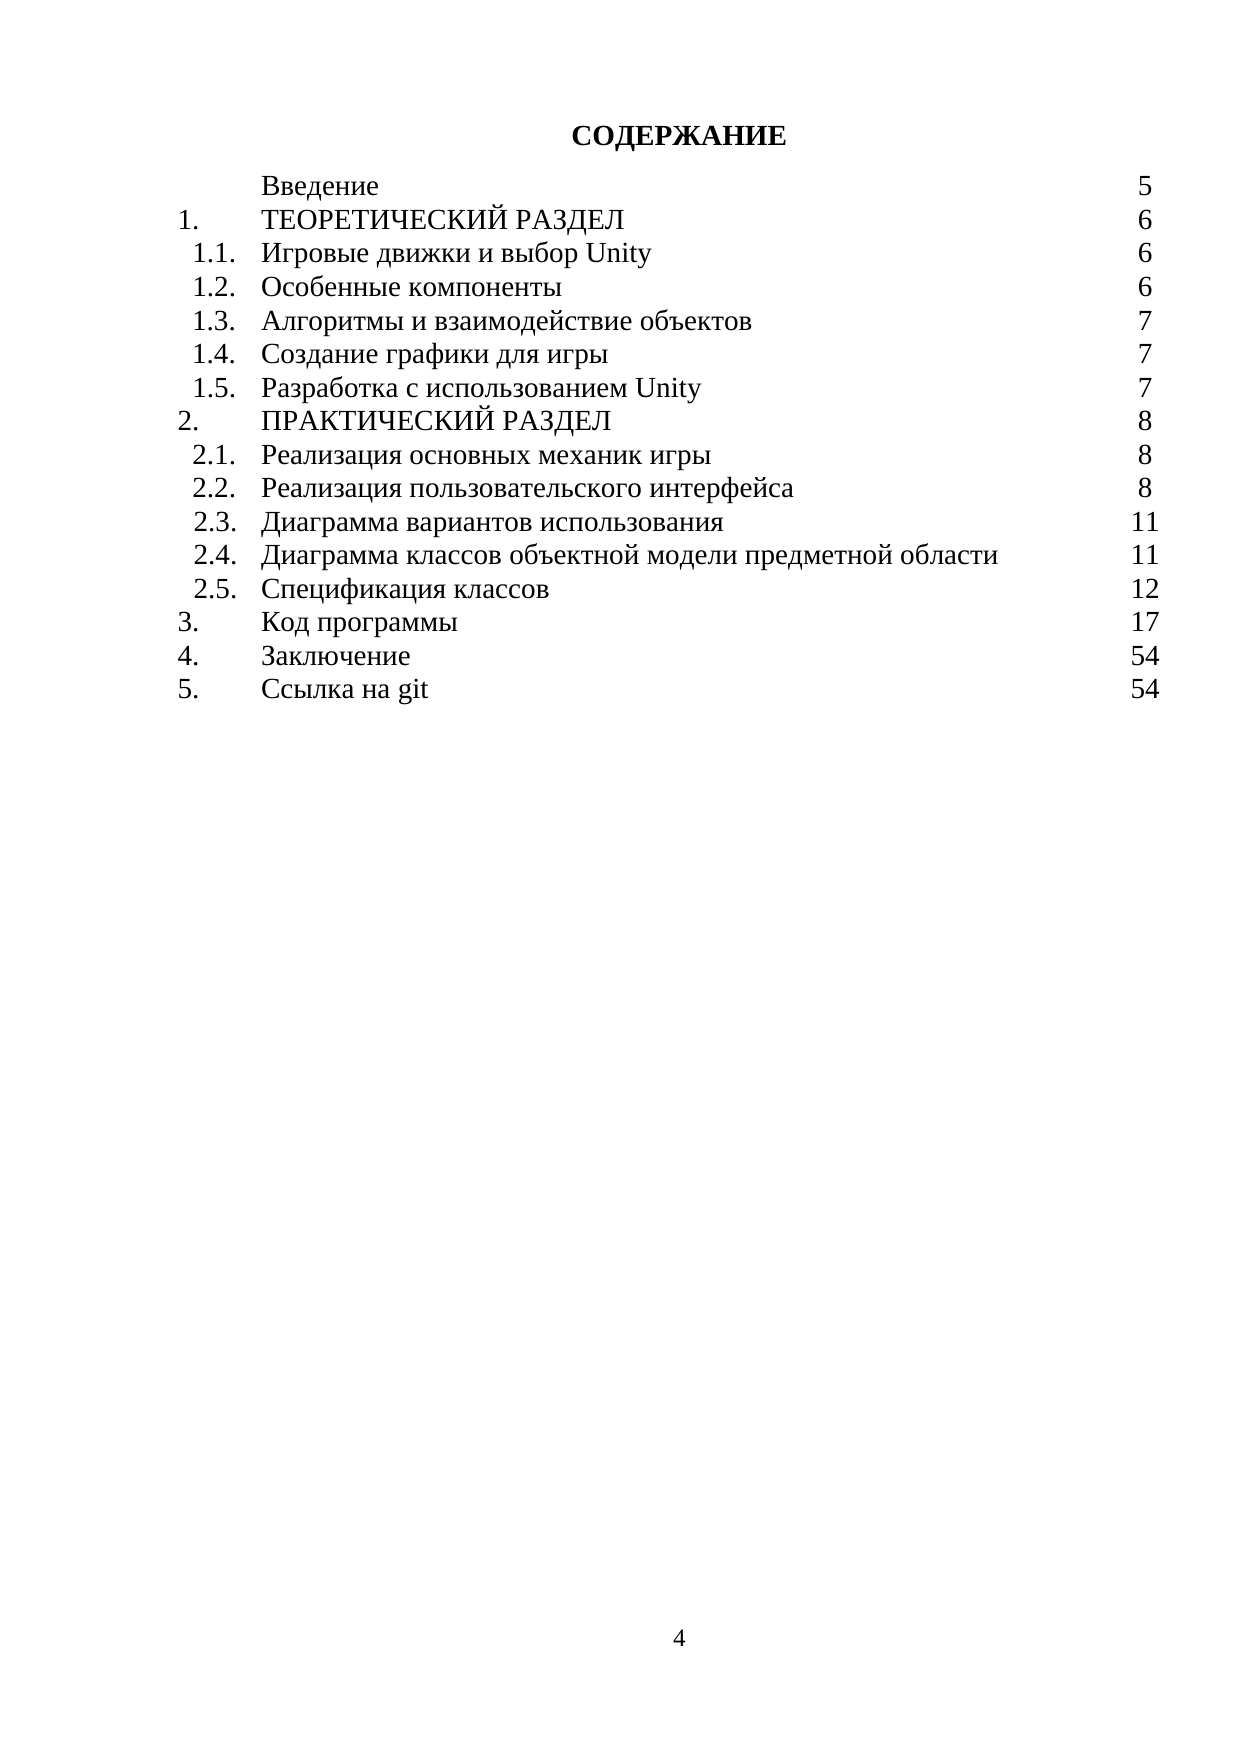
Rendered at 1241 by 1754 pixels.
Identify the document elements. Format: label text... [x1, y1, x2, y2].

table_cell Код программы [250, 605, 1098, 638]
table_cell Заключение [250, 638, 1098, 672]
table_cell 2.3. [166, 504, 249, 537]
table_cell Алгоритмы и взаимодействие объектов [250, 303, 1098, 336]
table_cell Ссылка на git [250, 672, 1098, 705]
table_cell 3. [166, 605, 249, 638]
table_cell 2.4. [166, 538, 249, 571]
table_cell 6 [1098, 236, 1192, 269]
table_cell 1.2. [166, 269, 249, 303]
table_cell 8 [1098, 437, 1192, 470]
table_header 5 [1098, 169, 1192, 202]
table_cell 8 [1098, 403, 1192, 437]
table_cell 2. [166, 403, 249, 437]
table_cell 2.2. [166, 470, 249, 504]
table_cell Особенные компоненты [250, 269, 1098, 303]
table_cell Игровые движки и выбор Unity [250, 236, 1098, 269]
table_cell Создание графики для игры [250, 336, 1098, 370]
table_cell Разработка с использованием Unity [250, 370, 1098, 403]
table_cell 12 [1098, 571, 1192, 604]
table_cell 7 [1098, 303, 1192, 336]
table_cell 8 [1098, 470, 1192, 504]
table_cell 6 [1098, 269, 1192, 303]
table_cell 54 [1098, 672, 1192, 705]
text СОДЕРЖАНИЕ [177, 118, 1181, 152]
table_cell 54 [1098, 638, 1192, 672]
table_cell Реализация основных механик игры [250, 437, 1098, 470]
table_cell Диаграмма вариантов использования [250, 504, 1098, 537]
table_cell Реализация пользовательского интерфейса [250, 470, 1098, 504]
table_cell 1.4. [166, 336, 249, 370]
table_cell 5. [166, 672, 249, 705]
table_cell 7 [1098, 370, 1192, 403]
table_cell ТЕОРЕТИЧЕСКИЙ РАЗДЕЛ [250, 202, 1098, 236]
table_cell 17 [1098, 605, 1192, 638]
table_cell 2.1. [166, 437, 249, 470]
table_cell Спецификация классов [250, 571, 1098, 604]
table_cell 1. [166, 202, 249, 236]
table_cell 7 [1098, 336, 1192, 370]
table_cell 1.3. [166, 303, 249, 336]
table_cell ПРАКТИЧЕСКИЙ РАЗДЕЛ [250, 403, 1098, 437]
table_cell 1.1. [166, 236, 249, 269]
table_cell Диаграмма классов объектной модели предметной области [250, 538, 1098, 571]
table_cell 11 [1098, 504, 1192, 537]
table_cell 2.5. [166, 571, 249, 604]
table_cell 1.5. [166, 370, 249, 403]
table_header [166, 169, 249, 202]
table_cell 11 [1098, 538, 1192, 571]
table_cell 4. [166, 638, 249, 672]
table_header Введение [250, 169, 1098, 202]
table_cell 6 [1098, 202, 1192, 236]
